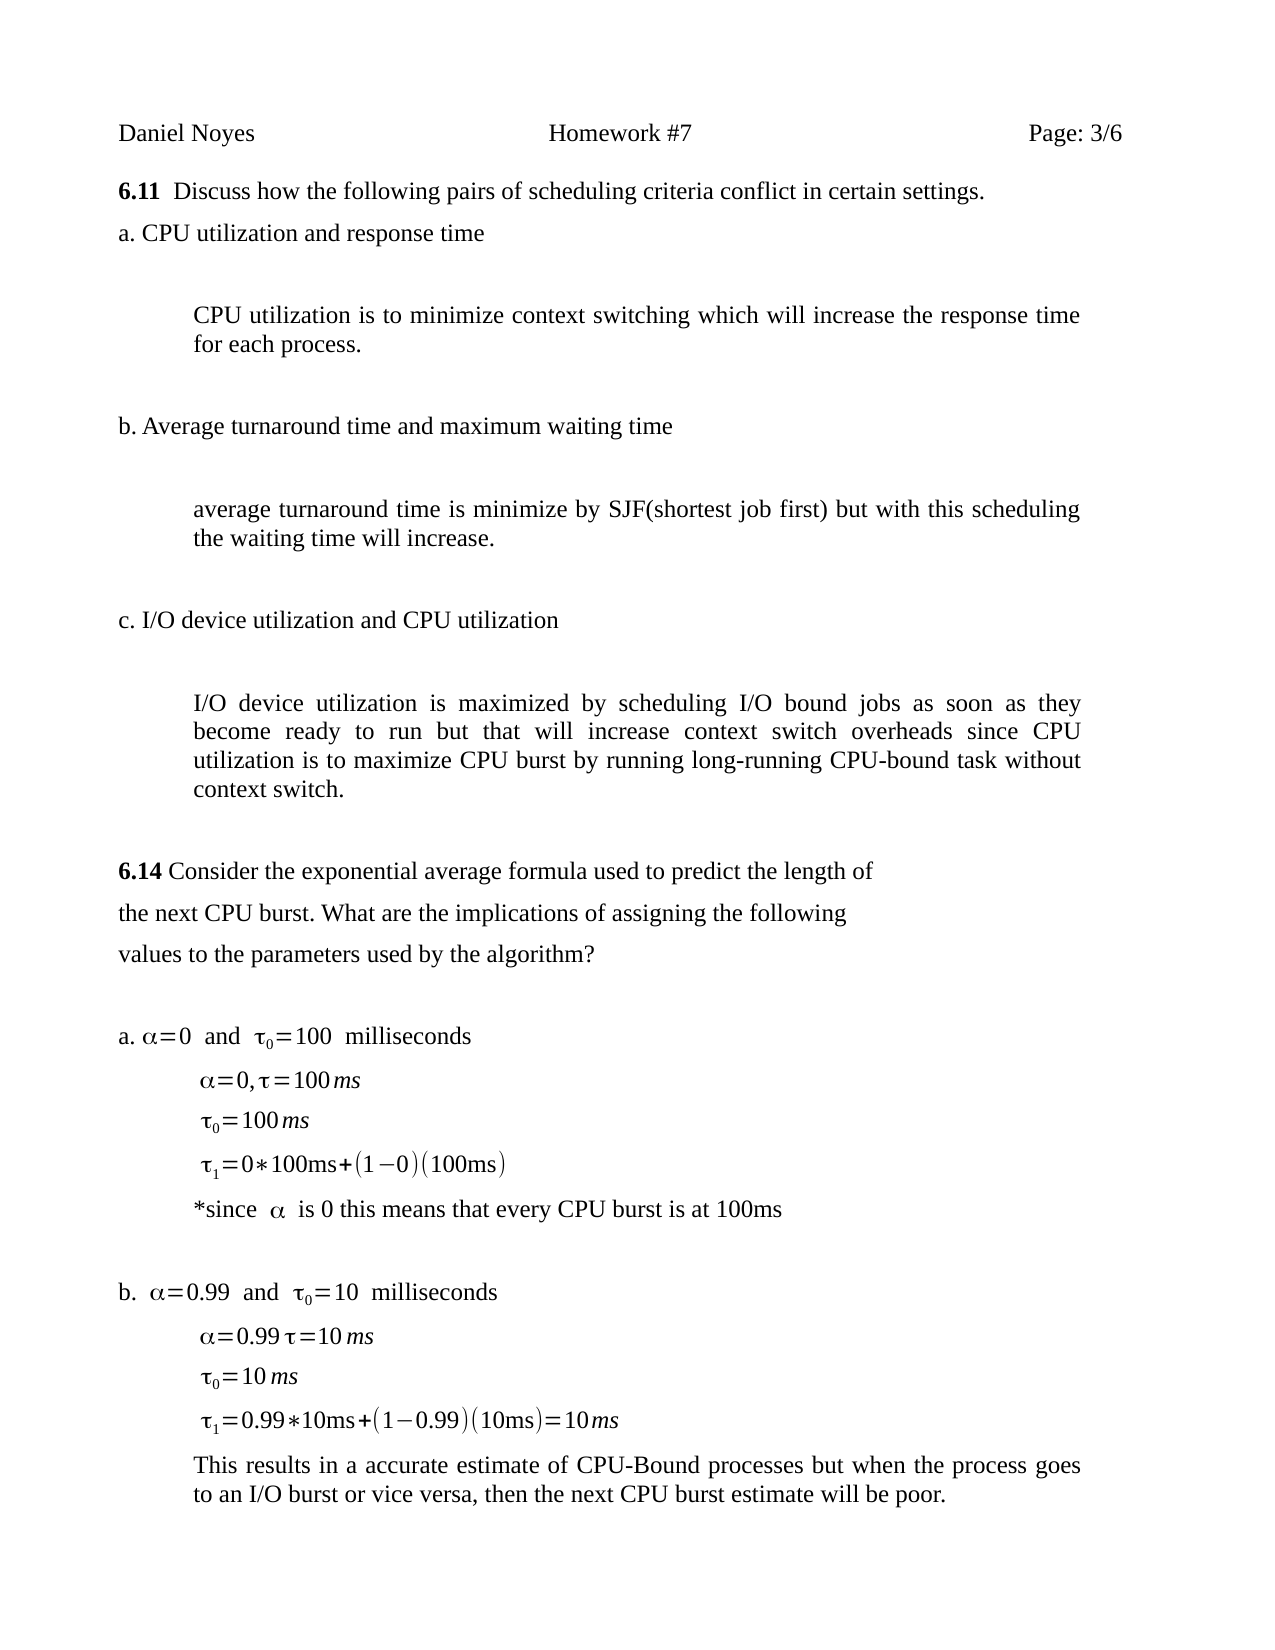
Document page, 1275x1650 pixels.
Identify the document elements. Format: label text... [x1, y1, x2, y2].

text c. I/O device utilization and CPU utilization [118, 605, 1157, 634]
text a. and milliseconds [118, 1021, 1157, 1054]
text 6.14 Consider the exponential average formula used to predict the length of [118, 856, 1157, 885]
text This results in a accurate estimate of CPU-Bound processes but when the process goes to an I/O burst or vice versa, then the next CPU burst estimate will be poor. [193, 1450, 1082, 1508]
text average turnaround time is minimize by SJF(shortest job first) but with this scheduling the waiting time will increase. [193, 494, 1082, 551]
text I/O device utilization is maximized by scheduling I/O bound jobs as soon as they become ready to run but that will increase context switch overheads since CPU utilization is to maximize CPU burst by running long-running CPU-bound task without context switch. [193, 688, 1082, 803]
text 6.11 Discuss how the following pairs of scheduling criteria conflict in certain settings. [118, 176, 1157, 205]
text b. and milliseconds [118, 1277, 1157, 1309]
text values to the parameters used by the algorithm? [118, 939, 1157, 968]
text b. Average turnaround time and maximum waiting time [118, 411, 1157, 440]
text *since is 0 this means that every CPU burst is at 100ms [193, 1194, 1082, 1223]
text the next CPU burst. What are the implications of assigning the following [118, 898, 1157, 926]
text a. CPU utilization and response time [118, 218, 1157, 246]
text CPU utilization is to minimize context switching which will increase the response time for each process. [193, 300, 1082, 358]
